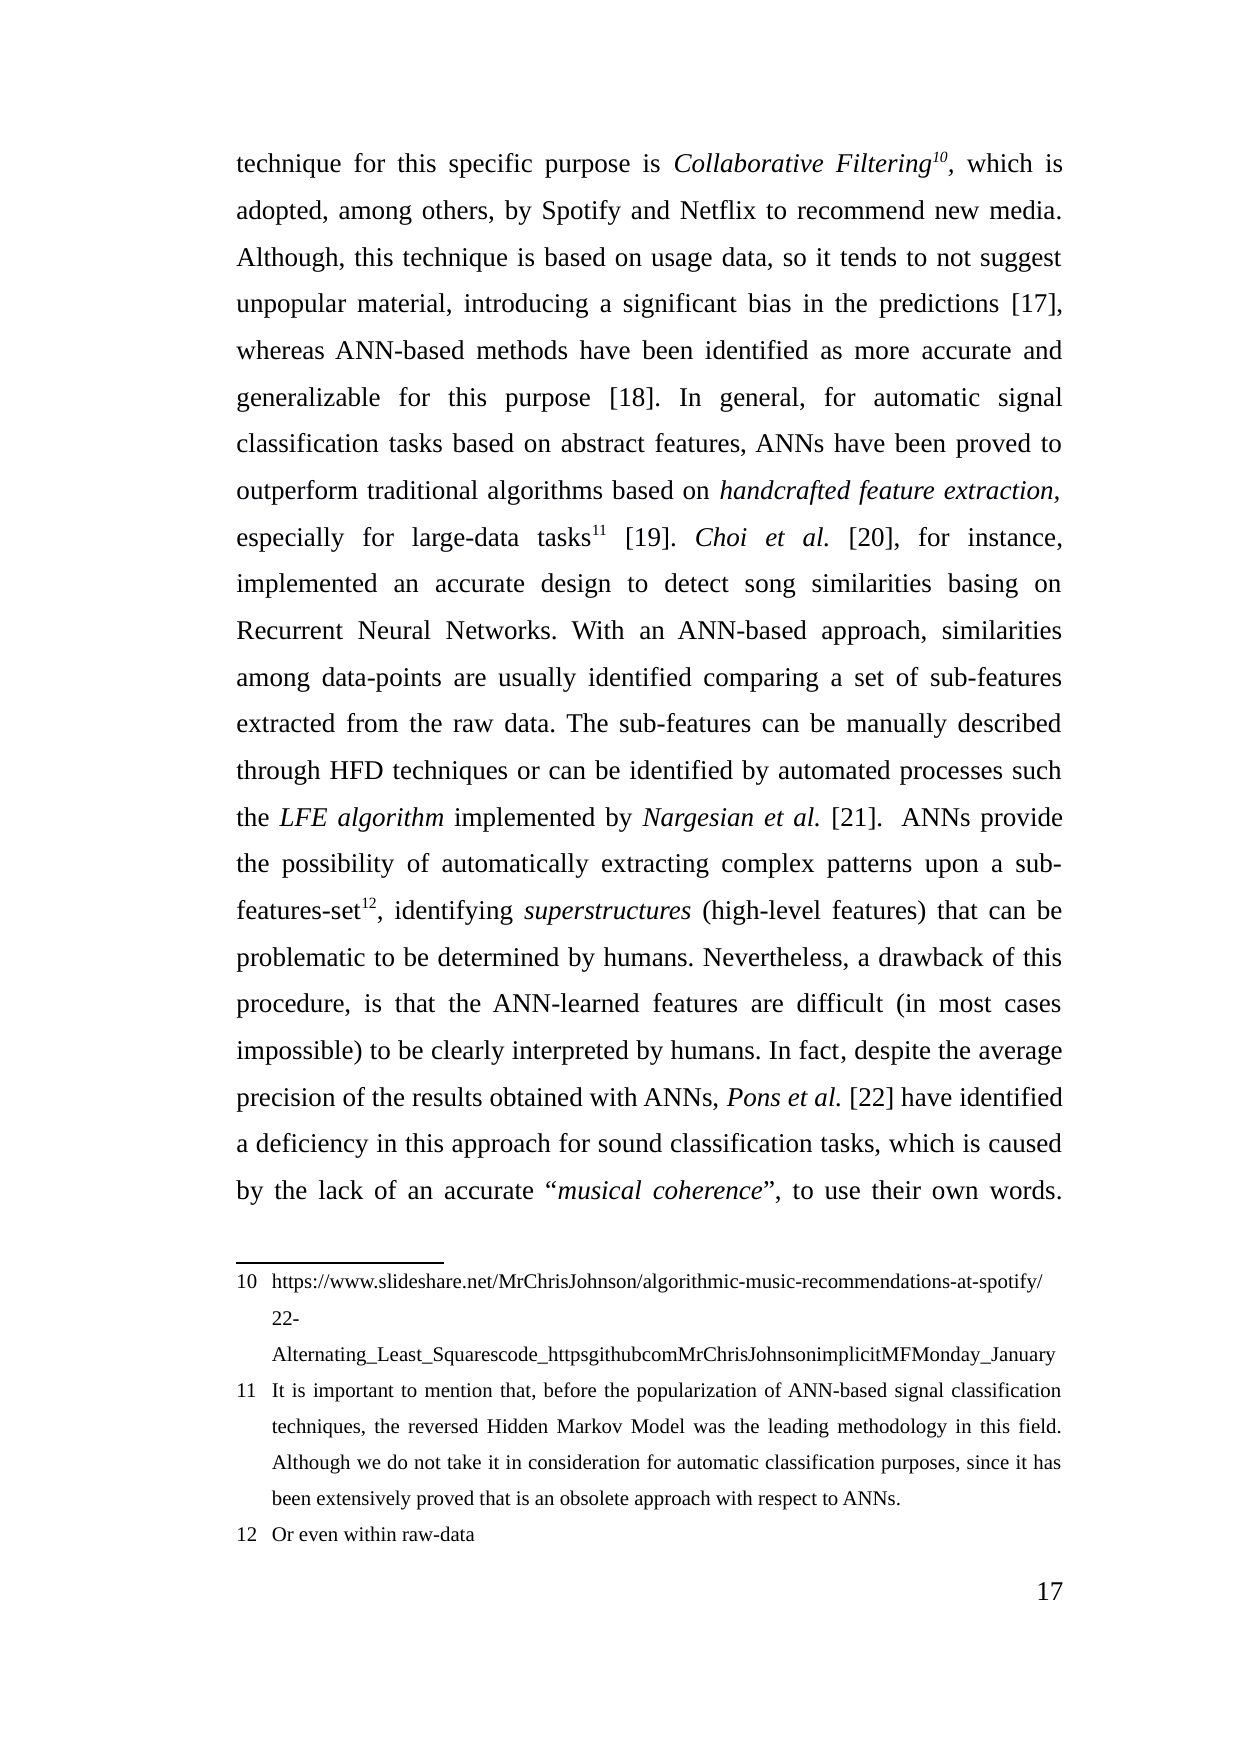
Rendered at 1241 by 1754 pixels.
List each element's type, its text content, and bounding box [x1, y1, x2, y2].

text It is important to mention that, before the popularization of ANN-based signal classification techniques, the reversed Hidden Markov Model was the leading methodology in this field. Although we do not take it in consideration for automatic classification purposes, since it has been extensively proved that is an obsolete approach with respect to ANNs. [236, 1377, 1063, 1510]
text Or even within raw-data [236, 1522, 1063, 1546]
text technique for this specific purpose is Collaborative Filtering, which is adopted, among others, by Spotify and Netflix to recommend new media. Although, this technique is based on usage data, so it tends to not suggest unpopular material, introducing a significant bias in the predictions [17], whereas ANN-based methods have been identified as more accurate and generalizable for this purpose [18]. In general, for automatic signal classification tasks based on abstract features, ANNs have been proved to outperform traditional algorithms based on handcrafted feature extraction, especially for large-data tasks [19]. Choi et al. [20], for instance, implemented an accurate design to detect song similarities basing on Recurrent Neural Networks. With an ANN-based approach, similarities among data-points are usually identified comparing a set of sub-features extracted from the raw data. The sub-features can be manually described through HFD techniques or can be identified by automated processes such the LFE algorithm implemented by Nargesian et al. [21]. ANNs provide the possibility of automatically extracting complex patterns upon a sub-features-set, identifying superstructures (high-level features) that can be problematic to be determined by humans. Nevertheless, a drawback of this procedure, is that the ANN-learned features are difficult (in most cases impossible) to be clearly interpreted by humans. In fact, despite the average precision of the results obtained with ANNs, Pons et al. [22] have identified a deficiency in this approach for sound classification tasks, which is caused by the lack of an accurate “musical coherence”, to use their own words. [236, 148, 1063, 1205]
text https://www.slideshare.net/MrChrisJohnson/algorithmic-music-recommendations-at-spotify/22-Alternating_Least_Squarescode_httpsgithubcomMrChrisJohnsonimplicitMFMonday_January [236, 1269, 1063, 1366]
